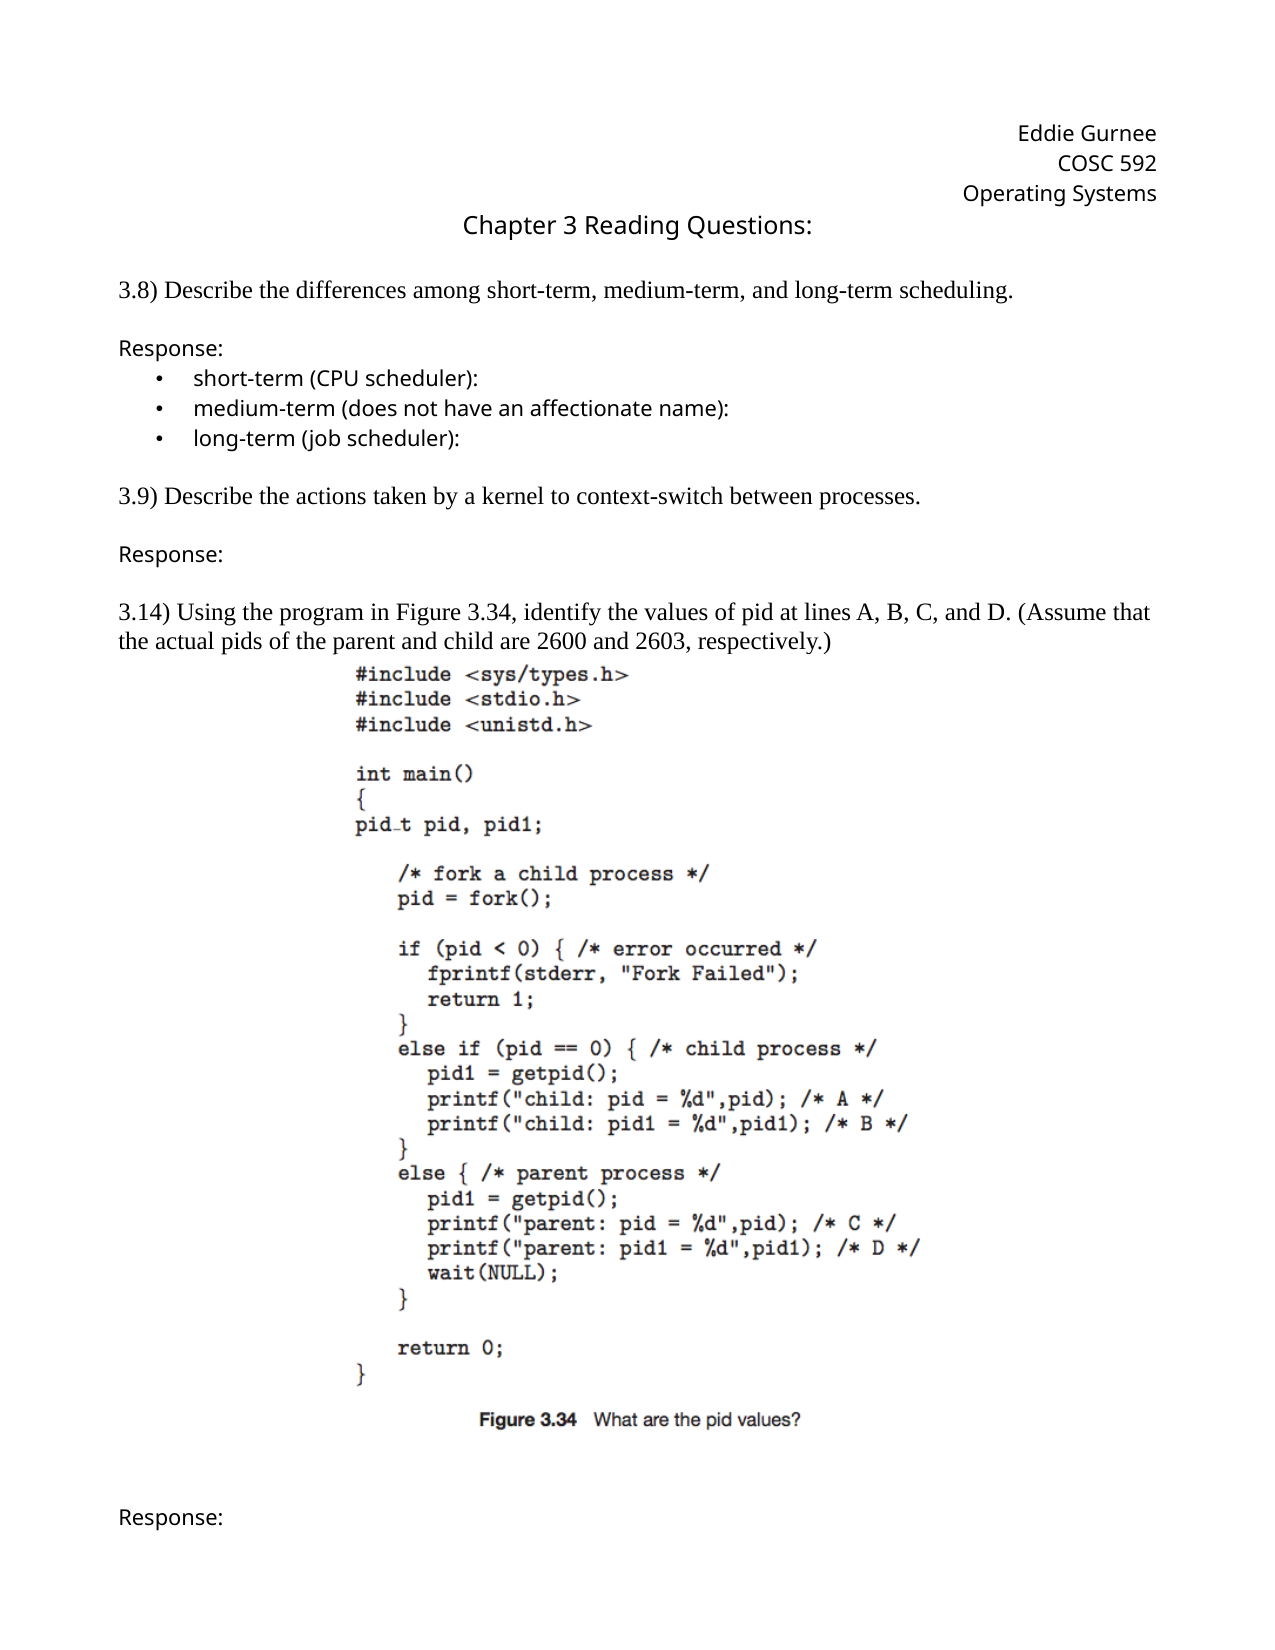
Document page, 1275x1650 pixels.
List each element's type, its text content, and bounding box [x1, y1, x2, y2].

list short-term (CPU scheduler): [156, 363, 1157, 393]
text 3.9) Describe the actions taken by a kernel to context-switch between processes. [118, 481, 1157, 510]
text Response: [118, 333, 1157, 363]
list long-term (job scheduler): [156, 422, 1157, 452]
text Operating Systems [118, 178, 1157, 207]
text Response: [118, 538, 1157, 568]
text 3.14) Using the program in Figure 3.34, identify the values of pid at lines A, B, C, and D. (Assume that the actual pids of the parent and child are 2600 and 2603, respectively.) [118, 597, 1157, 654]
text COSC 592 [118, 148, 1157, 178]
list medium-term (does not have an affectionate name): [156, 393, 1157, 422]
text Chapter 3 Reading Questions: [118, 207, 1157, 242]
text Response: [118, 1502, 1157, 1532]
text 3.8) Describe the differences among short-term, medium-term, and long-term scheduling. [118, 276, 1157, 304]
text Eddie Gurnee [118, 118, 1157, 148]
picture [335, 654, 940, 1445]
